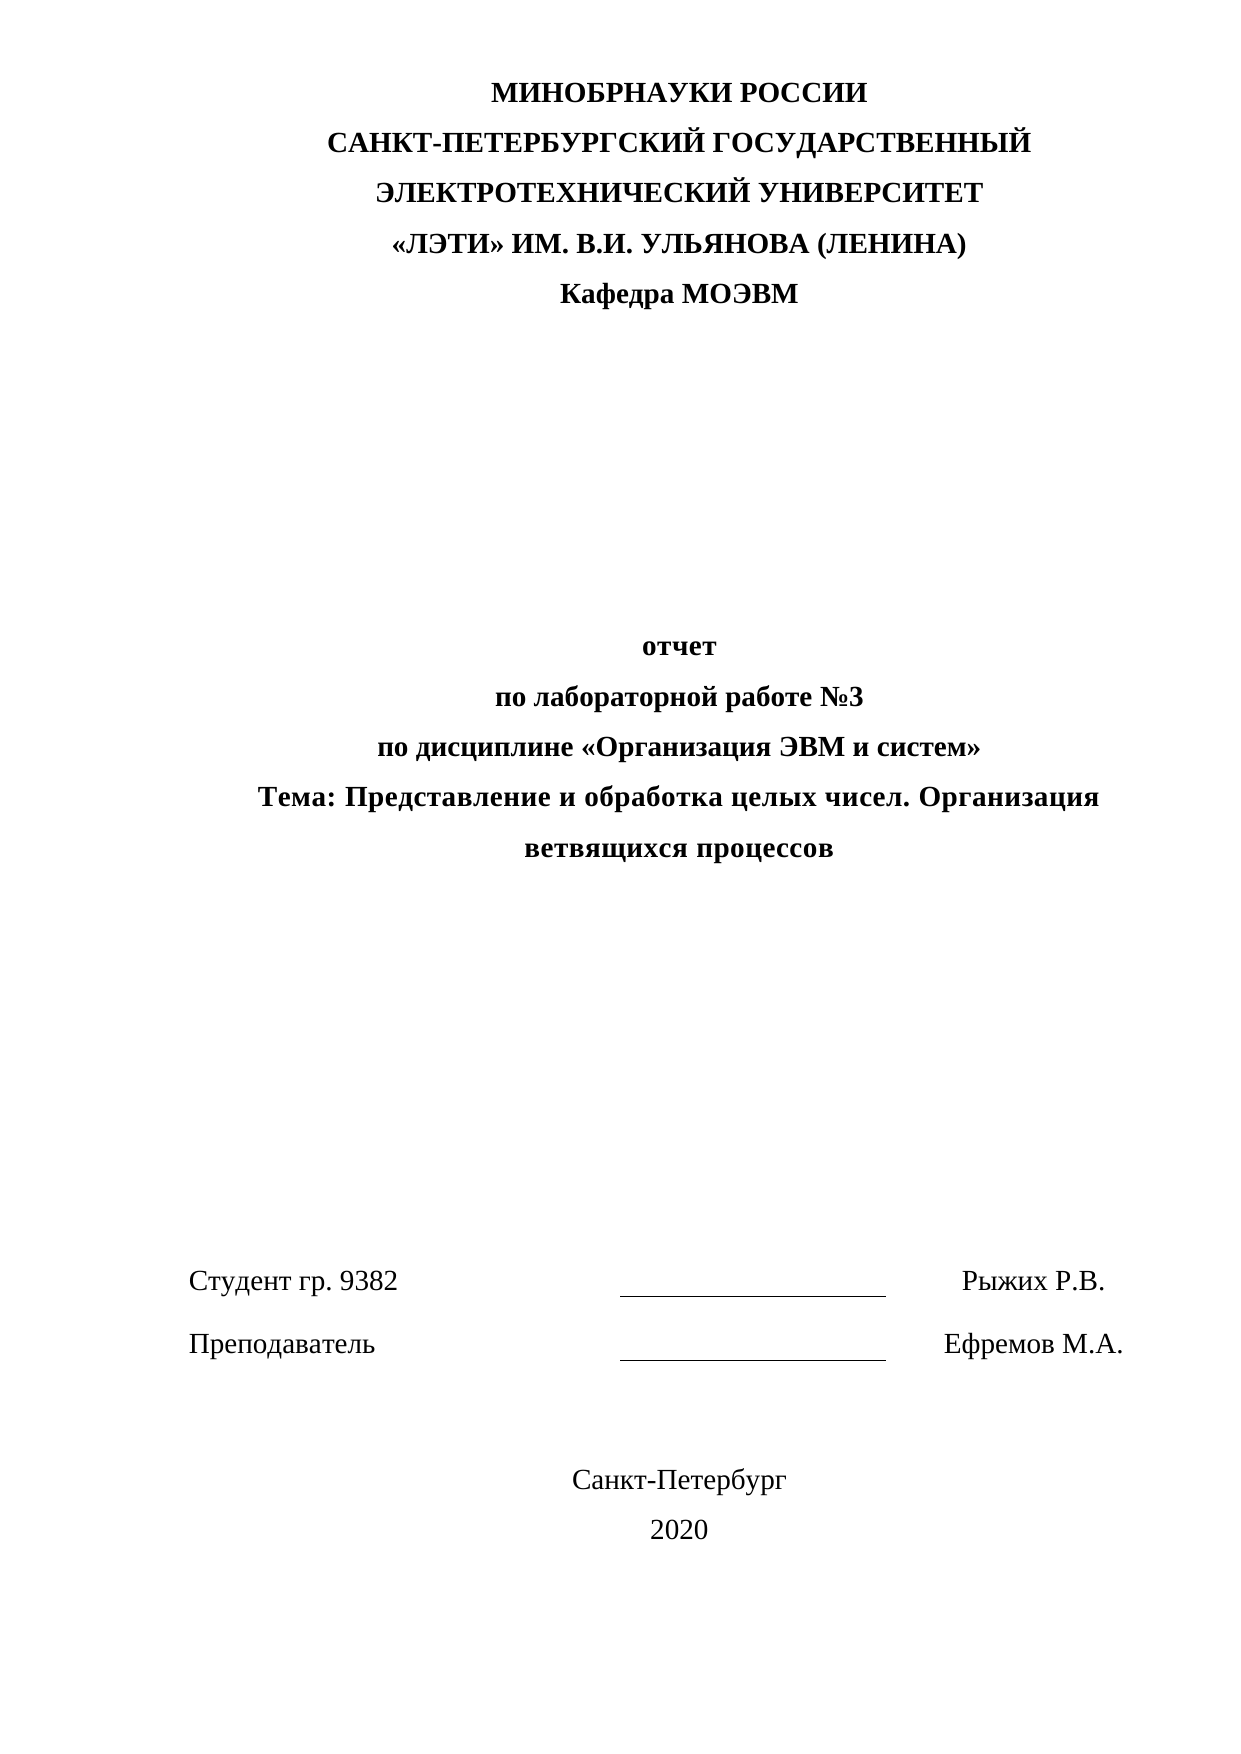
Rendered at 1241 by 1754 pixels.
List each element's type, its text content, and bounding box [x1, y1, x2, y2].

table_cell [620, 1297, 886, 1360]
text Кафедра МОЭВМ [177, 276, 1181, 310]
text Санкт-Петербург [177, 1462, 1181, 1495]
text по дисциплине «Организация ЭВМ и систем» [177, 729, 1181, 763]
text МИНОБРНАУКИ РОССИИ [177, 75, 1181, 108]
text 2020 [177, 1512, 1181, 1546]
text электротехнический университет [177, 176, 1181, 209]
table_cell Преподаватель [177, 1296, 620, 1360]
text Санкт-Петербургский государственный [177, 125, 1181, 159]
table_cell Ефремов М.А. [886, 1296, 1181, 1360]
text Тема: Представление и обработка целых чисел. Организация ветвящихся процессов [177, 779, 1181, 863]
table_header Студент гр. 9382 [177, 1232, 620, 1296]
text отчет [177, 628, 1181, 662]
text «ЛЭТИ» им. В.И. Ульянова (Ленина) [177, 226, 1181, 259]
text по лабораторной работе №3 [177, 679, 1181, 712]
table_header [620, 1232, 886, 1296]
table_header Рыжих Р.В. [886, 1232, 1181, 1296]
